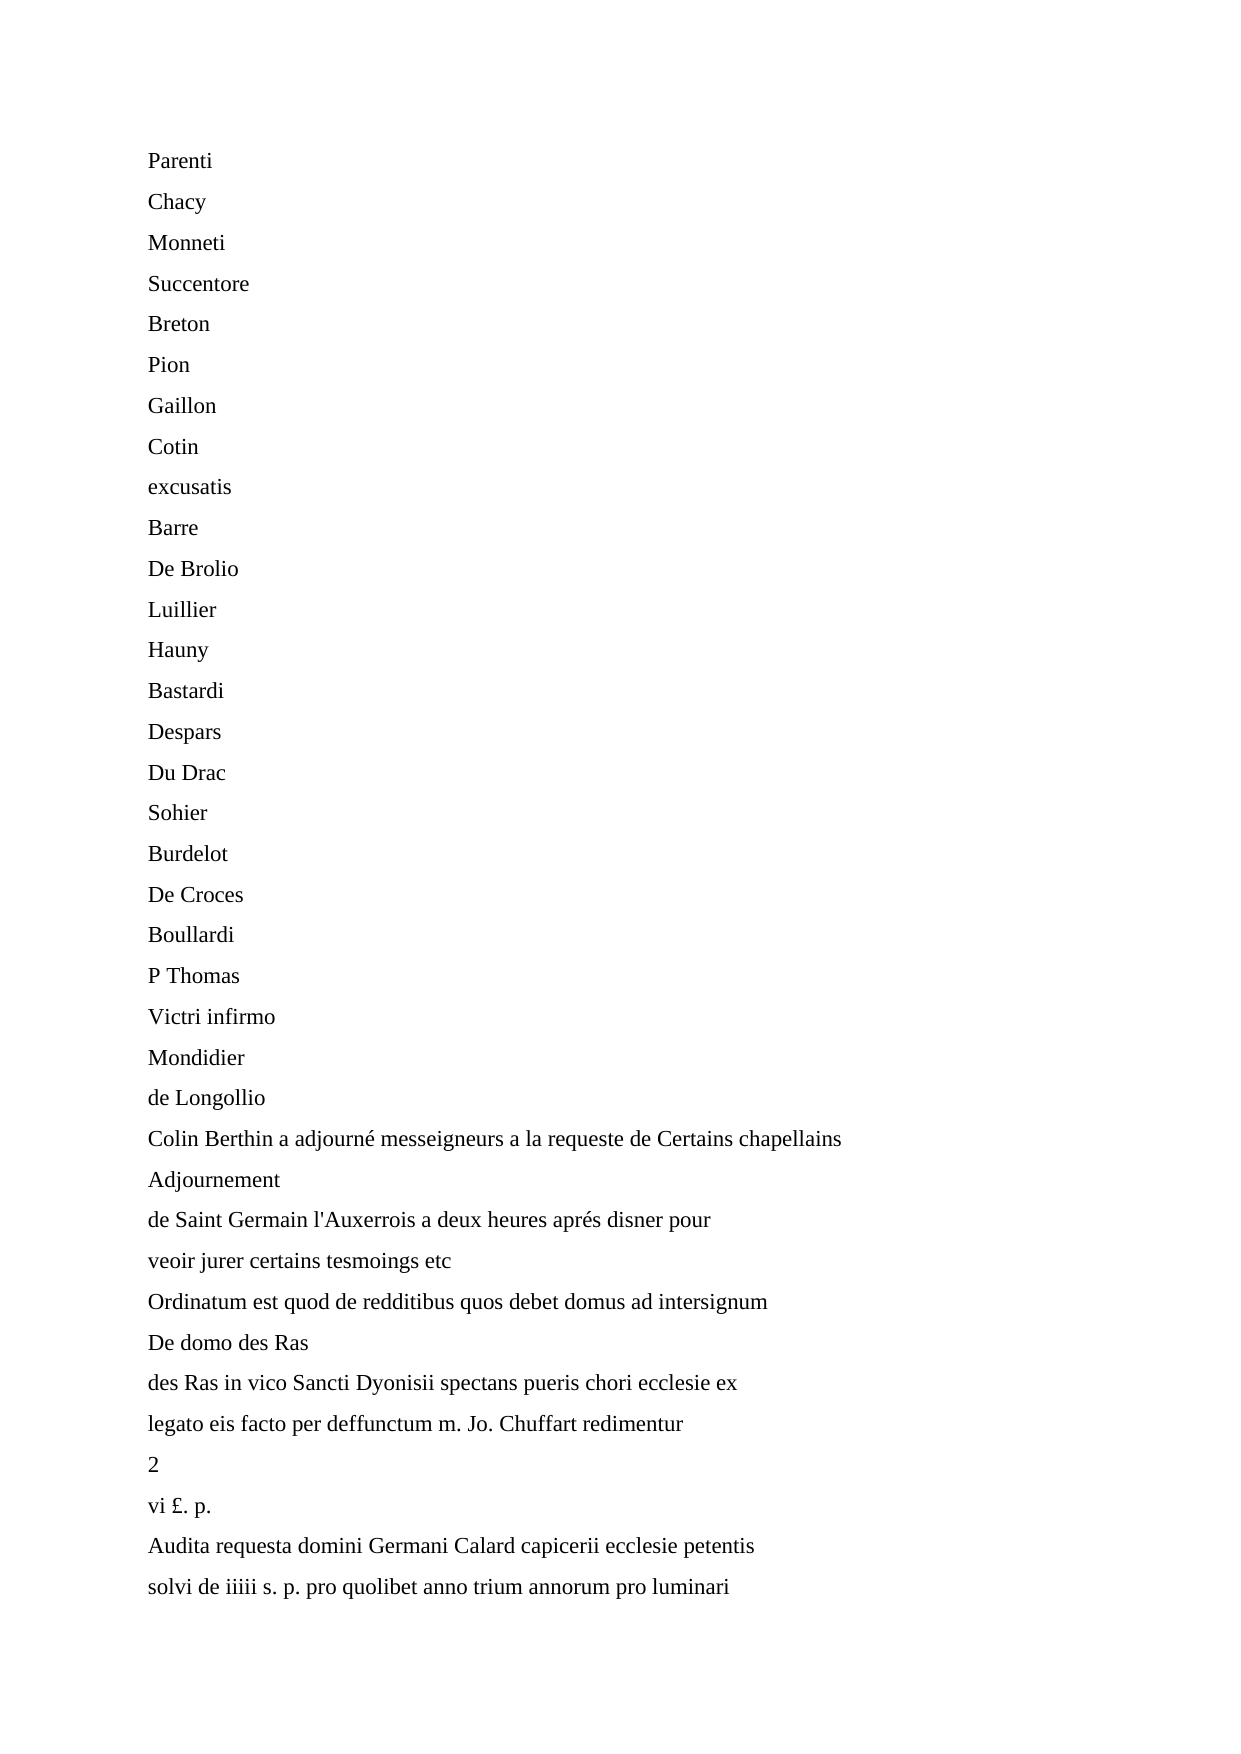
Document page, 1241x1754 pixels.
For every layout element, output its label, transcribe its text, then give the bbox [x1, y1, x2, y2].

text Adjournement [148, 1166, 1093, 1192]
text Cotin [148, 433, 1093, 459]
text Mondidier [148, 1044, 1093, 1070]
text Gaillon [148, 392, 1093, 418]
text excusatis [148, 473, 1093, 500]
text solvi de iiiii s. p. pro quolibet anno trium annorum pro luminari [148, 1573, 1093, 1599]
text des Ras in vico Sancti Dyonisii spectans pueris chori ecclesie ex [148, 1369, 1093, 1396]
text Du Drac [148, 758, 1093, 785]
text vi £. p. [148, 1492, 1093, 1518]
text Parenti [148, 148, 1093, 174]
text Sohier [148, 799, 1093, 826]
text Barre [148, 514, 1093, 541]
text Monneti [148, 229, 1093, 255]
text Luillier [148, 596, 1093, 622]
text Chacy [148, 188, 1093, 215]
text Hauny [148, 636, 1093, 663]
text Bastardi [148, 677, 1093, 703]
text veoir jurer certains tesmoings etc [148, 1247, 1093, 1274]
text Despars [148, 718, 1093, 744]
text Ordinatum est quod de redditibus quos debet domus ad intersignum [148, 1288, 1093, 1314]
text Colin Berthin a adjourné messeigneurs a la requeste de Certains chapellains [148, 1125, 1093, 1151]
text de Saint Germain l'Auxerrois a deux heures aprés disner pour [148, 1207, 1093, 1233]
text legato eis facto per deffunctum m. Jo. Chuffart redimentur [148, 1410, 1093, 1437]
text Burdelot [148, 840, 1093, 866]
text De Brolio [148, 555, 1093, 581]
text Boullardi [148, 921, 1093, 948]
text Audita requesta domini Germani Calard capicerii ecclesie petentis [148, 1532, 1093, 1559]
text Succentore [148, 270, 1093, 296]
text de Longollio [148, 1084, 1093, 1111]
text Victri infirmo [148, 1003, 1093, 1029]
text Pion [148, 351, 1093, 378]
text De domo des Ras [148, 1329, 1093, 1355]
text P Thomas [148, 962, 1093, 988]
text 2 [148, 1451, 1093, 1477]
text Breton [148, 311, 1093, 337]
text De Croces [148, 881, 1093, 907]
